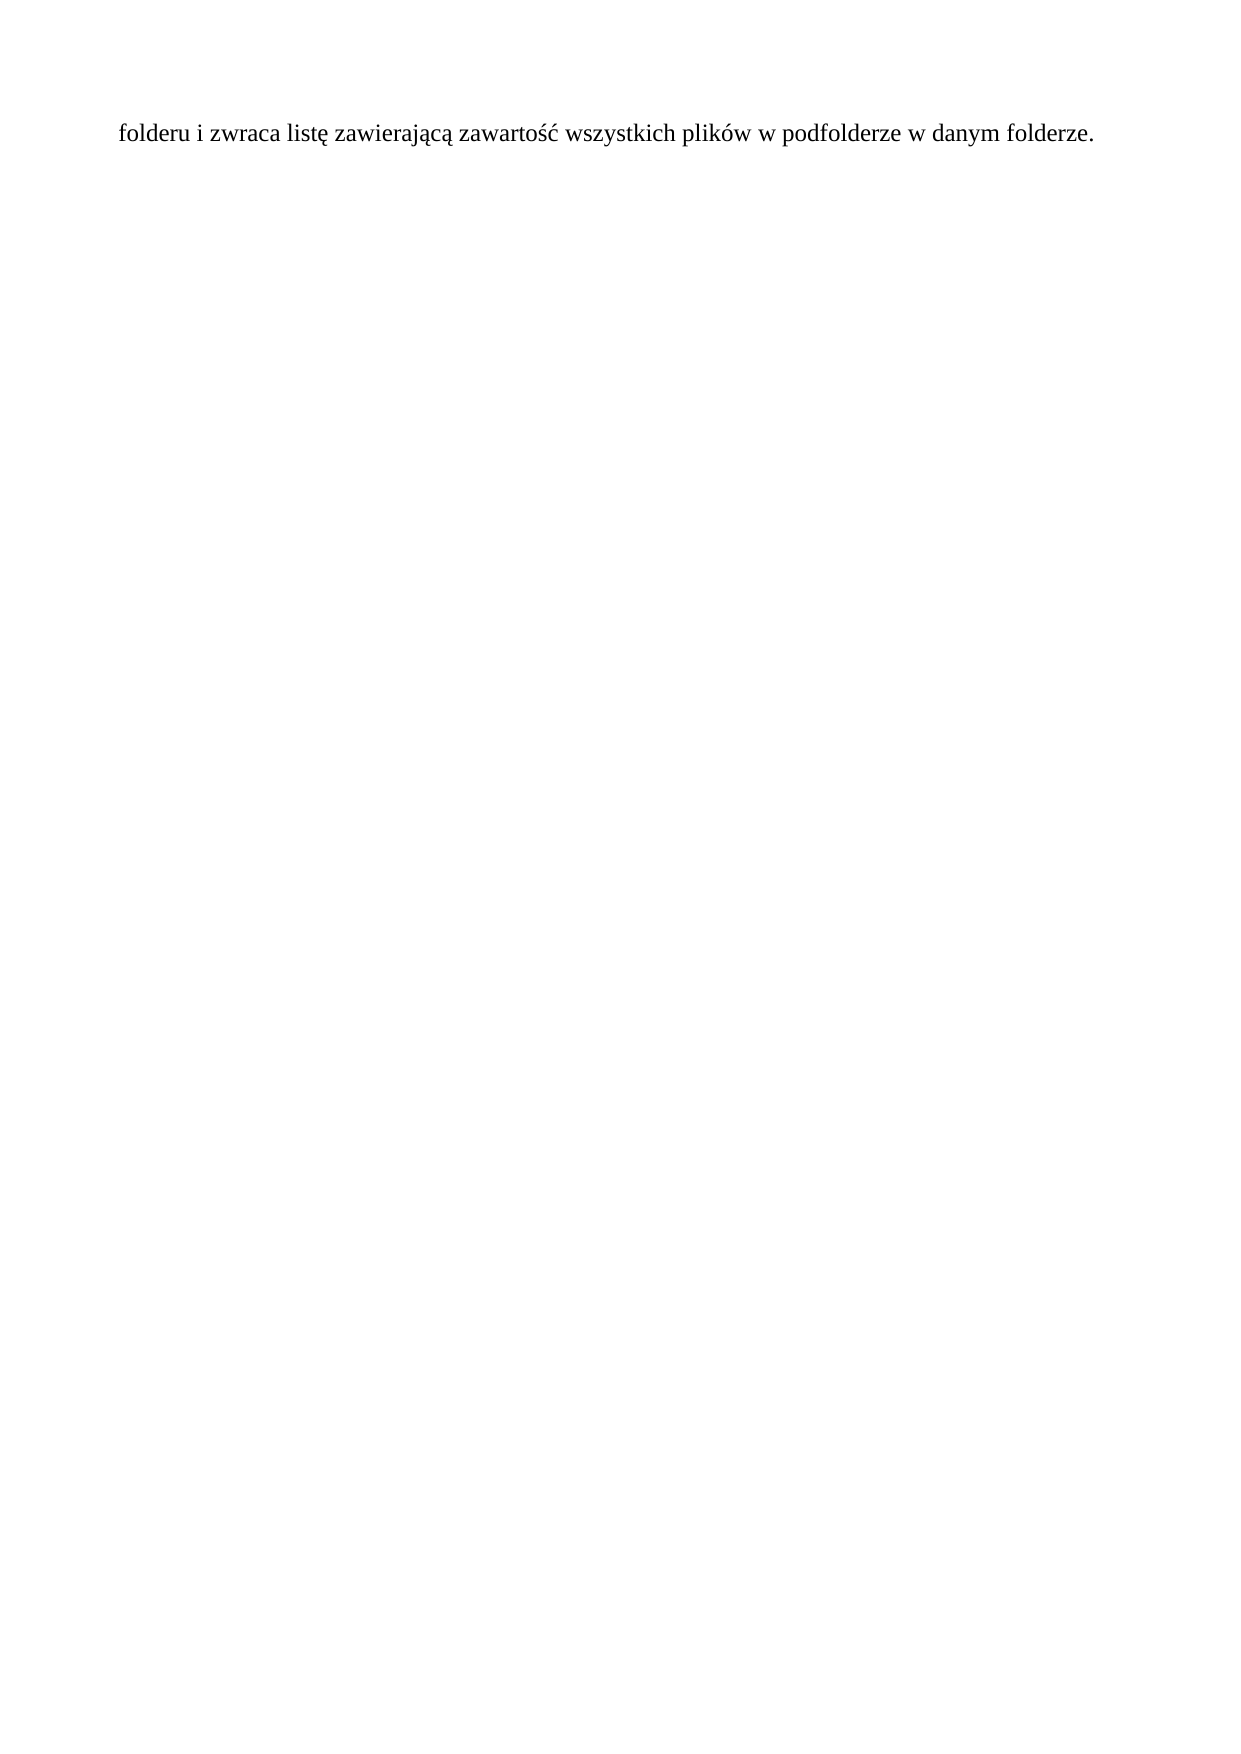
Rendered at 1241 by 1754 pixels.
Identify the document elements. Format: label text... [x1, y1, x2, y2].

text folderu i zwraca listę zawierającą zawartość wszystkich plików w podfolderze w danym folderze. [118, 118, 1122, 147]
